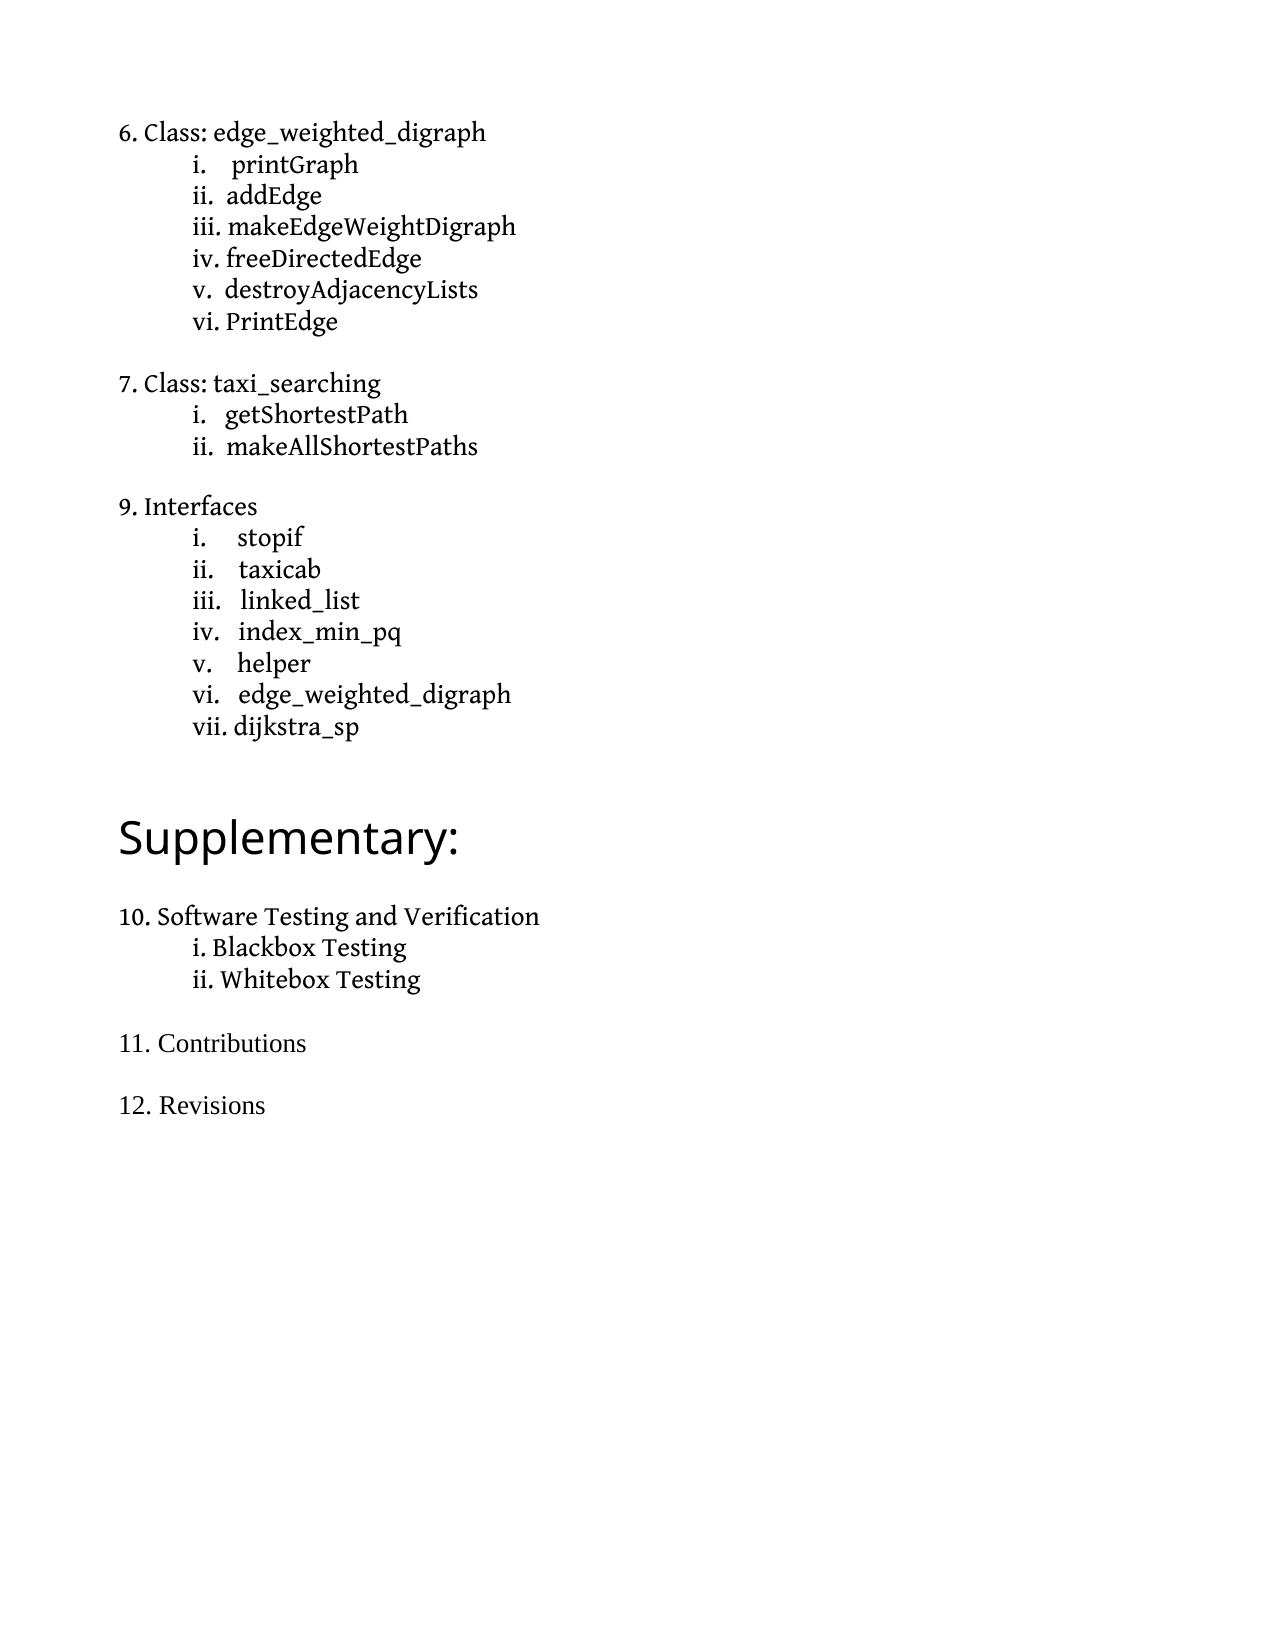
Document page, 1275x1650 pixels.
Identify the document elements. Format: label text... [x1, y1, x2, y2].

text iv. index_min_pq [118, 617, 1157, 648]
text iv. freeDirectedEdge [118, 243, 1157, 275]
text i. Blackbox Testing [118, 933, 1157, 964]
text i. getShortestPath [118, 400, 1157, 432]
text 6. Class: edge_weighted_digraph [118, 118, 1157, 149]
text 11. Contributions [118, 1027, 1157, 1058]
text v. helper [118, 648, 1157, 680]
text 12. Revisions [118, 1089, 1157, 1121]
text 10. Software Testing and Verification [118, 902, 1157, 933]
text iii. makeEdgeWeightDigraph [118, 212, 1157, 243]
text ii. makeAllShortestPaths [118, 432, 1157, 463]
text 7. Class: taxi_searching [118, 369, 1157, 400]
text vi. PrintEdge [118, 306, 1157, 338]
text Supplementary: [118, 805, 1157, 868]
text ii. taxicab [118, 554, 1157, 586]
text iii. linked_list [118, 586, 1157, 617]
text ii. Whitebox Testing [118, 964, 1157, 996]
text i. stopif [118, 523, 1157, 554]
text vii. dijkstra_sp [118, 711, 1157, 743]
text 9. Interfaces [118, 492, 1157, 523]
text i. printGraph [118, 149, 1157, 181]
text ii. addEdge [118, 181, 1157, 212]
text v. destroyAdjacencyLists [118, 275, 1157, 306]
text vi. edge_weighted_digraph [118, 680, 1157, 711]
